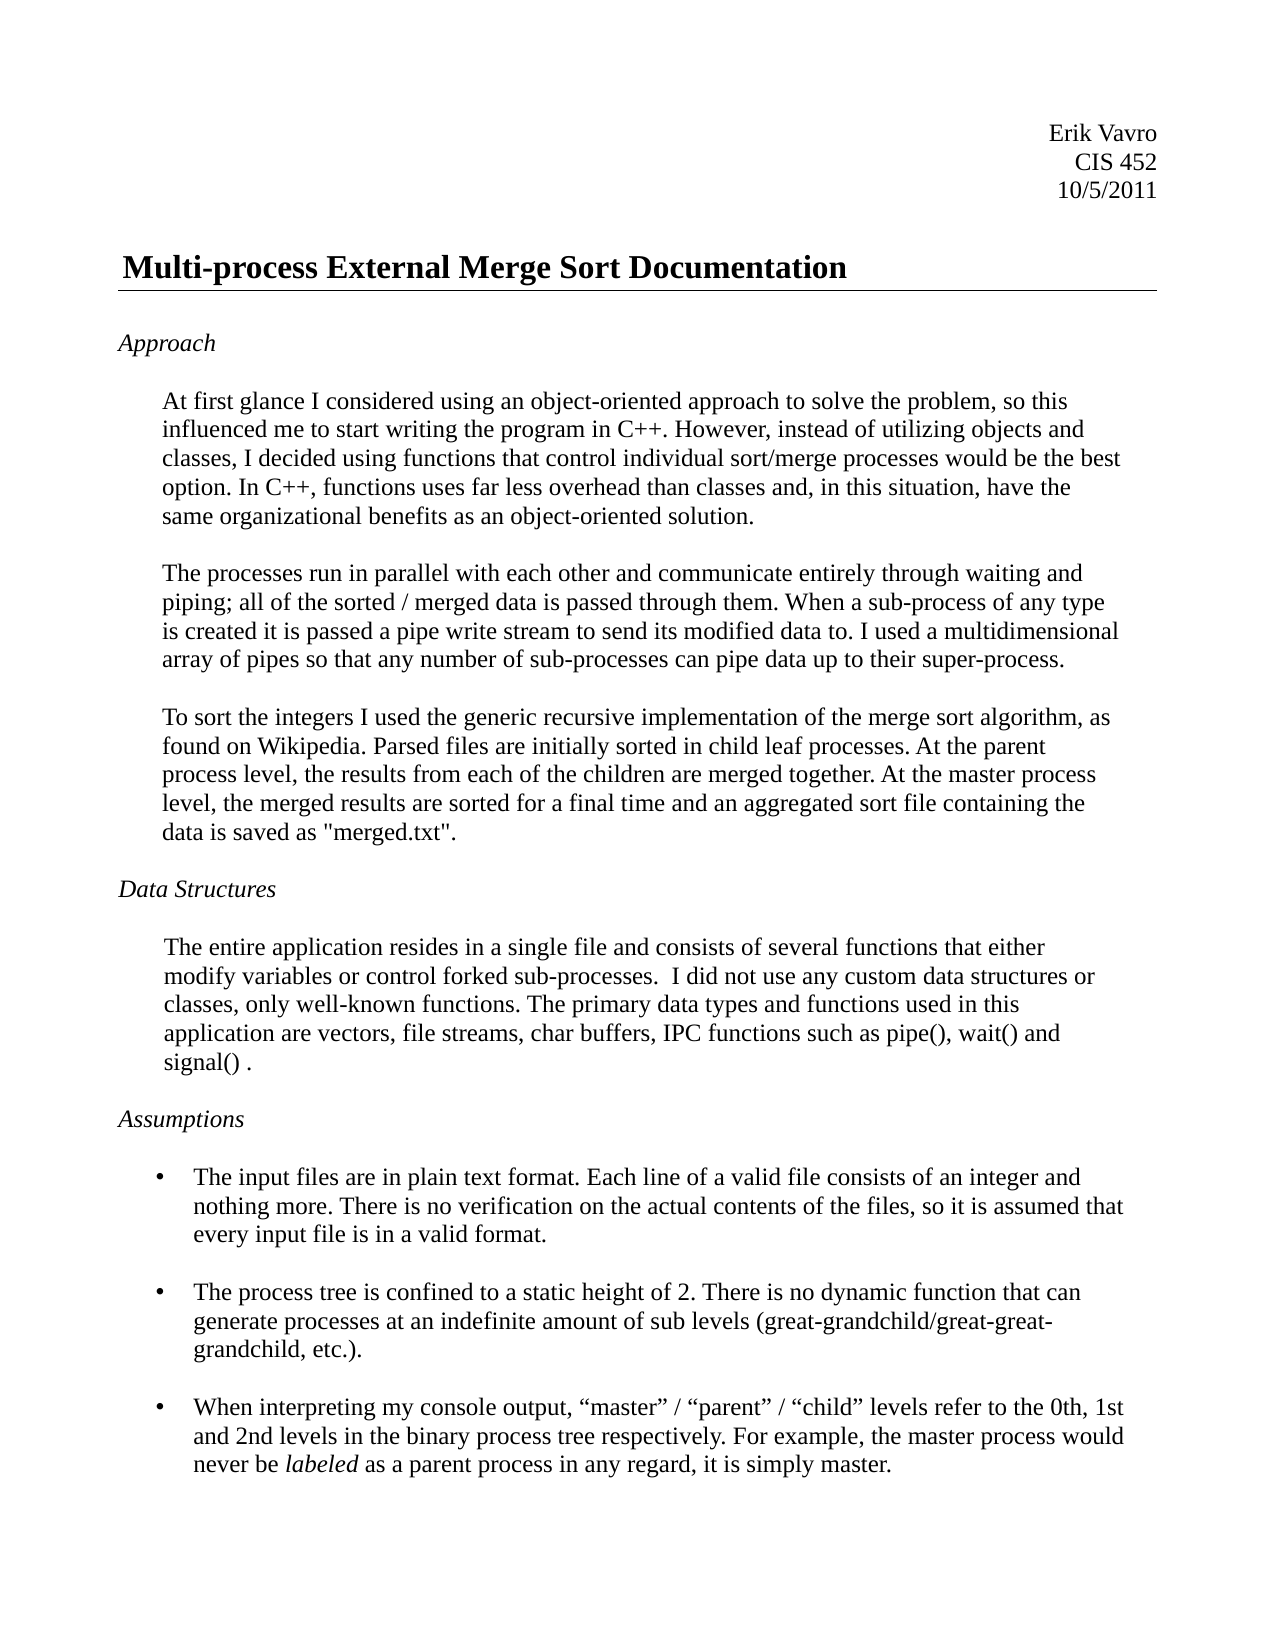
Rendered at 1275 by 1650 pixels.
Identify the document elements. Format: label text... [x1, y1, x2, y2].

text Approach [118, 328, 1157, 357]
text Erik Vavro [118, 118, 1157, 147]
text 10/5/2011 [118, 176, 1157, 204]
text Assumptions [118, 1104, 1157, 1133]
list When interpreting my console output, “master” / “parent” / “child” levels refer to the 0th, 1st and 2nd levels in the binary process tree respectively. For example, the master process would never be labeled as a parent process in any regard, it is simply master. [156, 1392, 1157, 1478]
text The processes run in parallel with each other and communicate entirely through waiting and piping; all of the sorted / merged data is passed through them. When a sub-process of any type is created it is passed a pipe write stream to send its modified data to. I used a multidimensional array of pipes so that any number of sub-processes can pipe data up to their super-process. [162, 558, 1123, 673]
text At first glance I considered using an object-oriented approach to solve the problem, so this influenced me to start writing the program in C++. However, instead of utilizing objects and classes, I decided using functions that control individual sort/merge processes would be the best option. In C++, functions uses far less overhead than classes and, in this situation, have the same organizational benefits as an object-oriented solution. [162, 386, 1123, 529]
text Multi-process External Merge Sort Documentation [118, 243, 1157, 290]
text Data Structures [118, 874, 1157, 903]
text The entire application resides in a single file and consists of several functions that either modify variables or control forked sub-processes. I did not use any custom data structures or classes, only well-known functions. The primary data types and functions used in this application are vectors, file streams, char buffers, IPC functions such as pipe(), wait() and signal() . [163, 932, 1123, 1076]
text To sort the integers I used the generic recursive implementation of the merge sort algorithm, as found on Wikipedia. Parsed files are initially sorted in child leaf processes. At the parent process level, the results from each of the children are merged together. At the master process level, the merged results are sorted for a final time and an aggregated sort file containing the data is saved as "merged.txt". [162, 702, 1123, 846]
list The process tree is confined to a static height of 2. There is no dynamic function that can generate processes at an indefinite amount of sub levels (great-grandchild/great-great-grandchild, etc.). [156, 1277, 1157, 1363]
text CIS 452 [118, 147, 1157, 176]
list The input files are in plain text format. Each line of a valid file consists of an integer and nothing more. There is no verification on the actual contents of the files, so it is assumed that every input file is in a valid format. [156, 1162, 1157, 1248]
